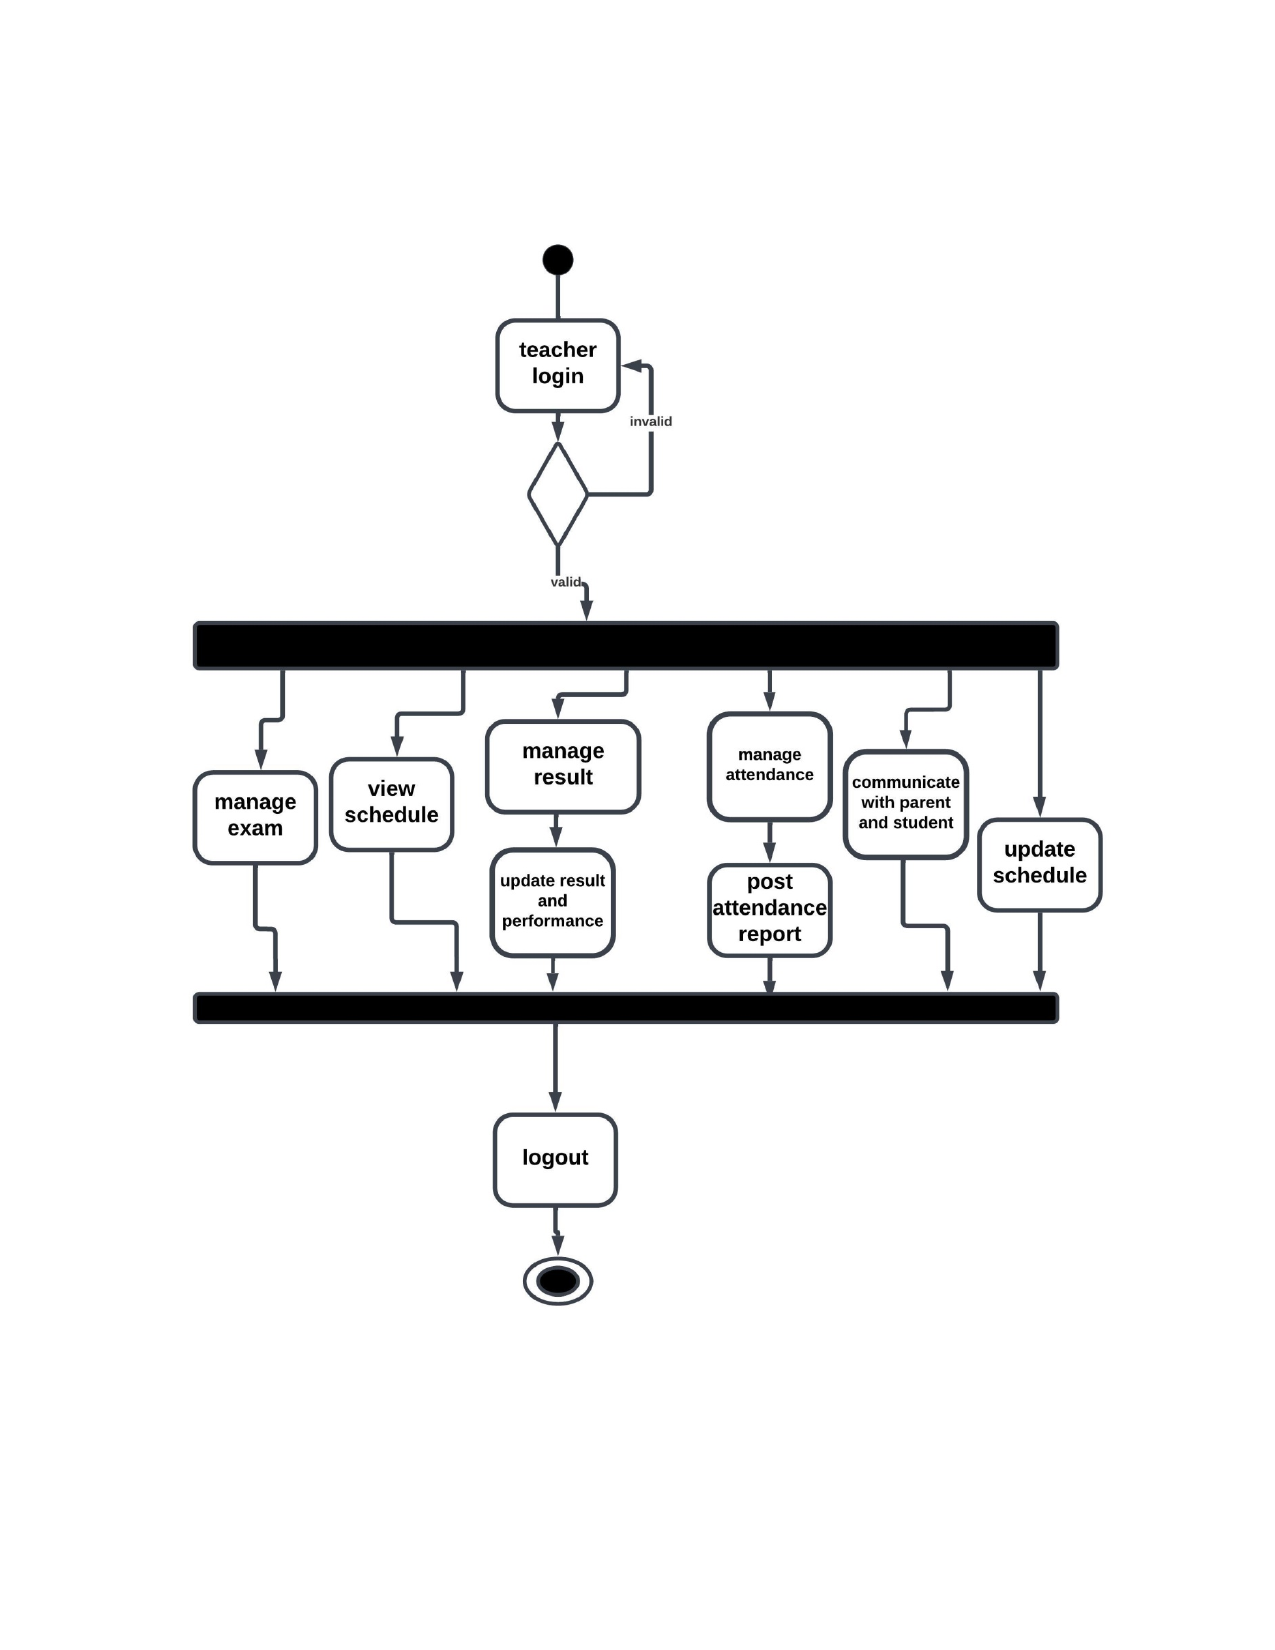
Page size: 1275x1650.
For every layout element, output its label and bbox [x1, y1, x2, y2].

picture [150, 196, 1125, 1398]
